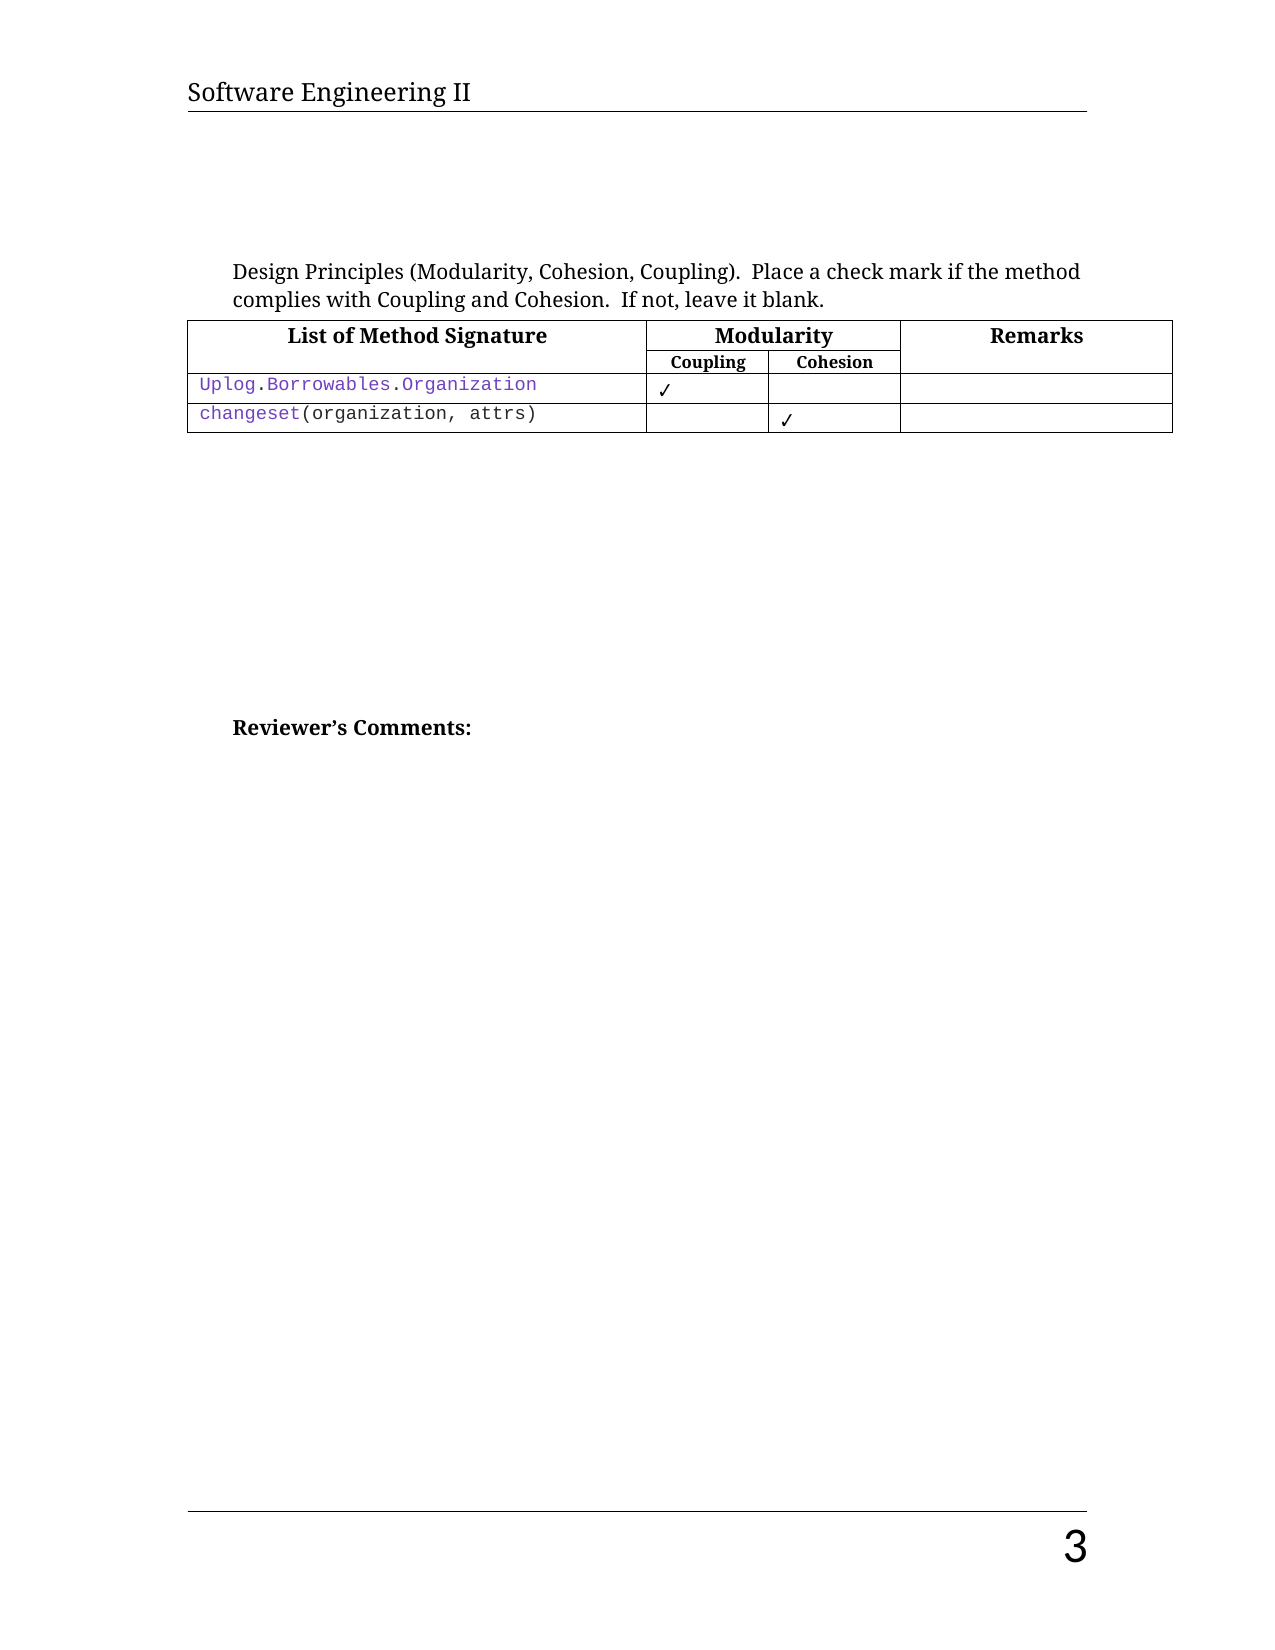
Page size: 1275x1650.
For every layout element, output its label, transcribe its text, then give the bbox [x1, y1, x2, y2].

table_cell changeset(organization, attrs) [188, 404, 646, 432]
table_cell Uplog.Borrowables.Organization [188, 374, 646, 403]
table_cell ✔ [647, 374, 768, 403]
table_cell Cohesion [769, 351, 900, 373]
table_cell [647, 404, 768, 432]
table_cell [901, 404, 1172, 432]
table_header Modularity [647, 321, 900, 349]
table_cell Coupling [647, 351, 768, 373]
table_cell [901, 374, 1172, 403]
subtitle Design Principles (Modularity, Cohesion, Coupling). Place a check mark if the method complies with Coupling and Cohesion. If not, leave it blank. [187, 257, 1087, 314]
table_header List of Method Signature [188, 321, 646, 373]
table_header Remarks [901, 321, 1172, 373]
table_cell ✔ [769, 404, 900, 432]
subtitle Reviewer’s Comments: [187, 713, 1087, 770]
table_cell [769, 374, 900, 403]
